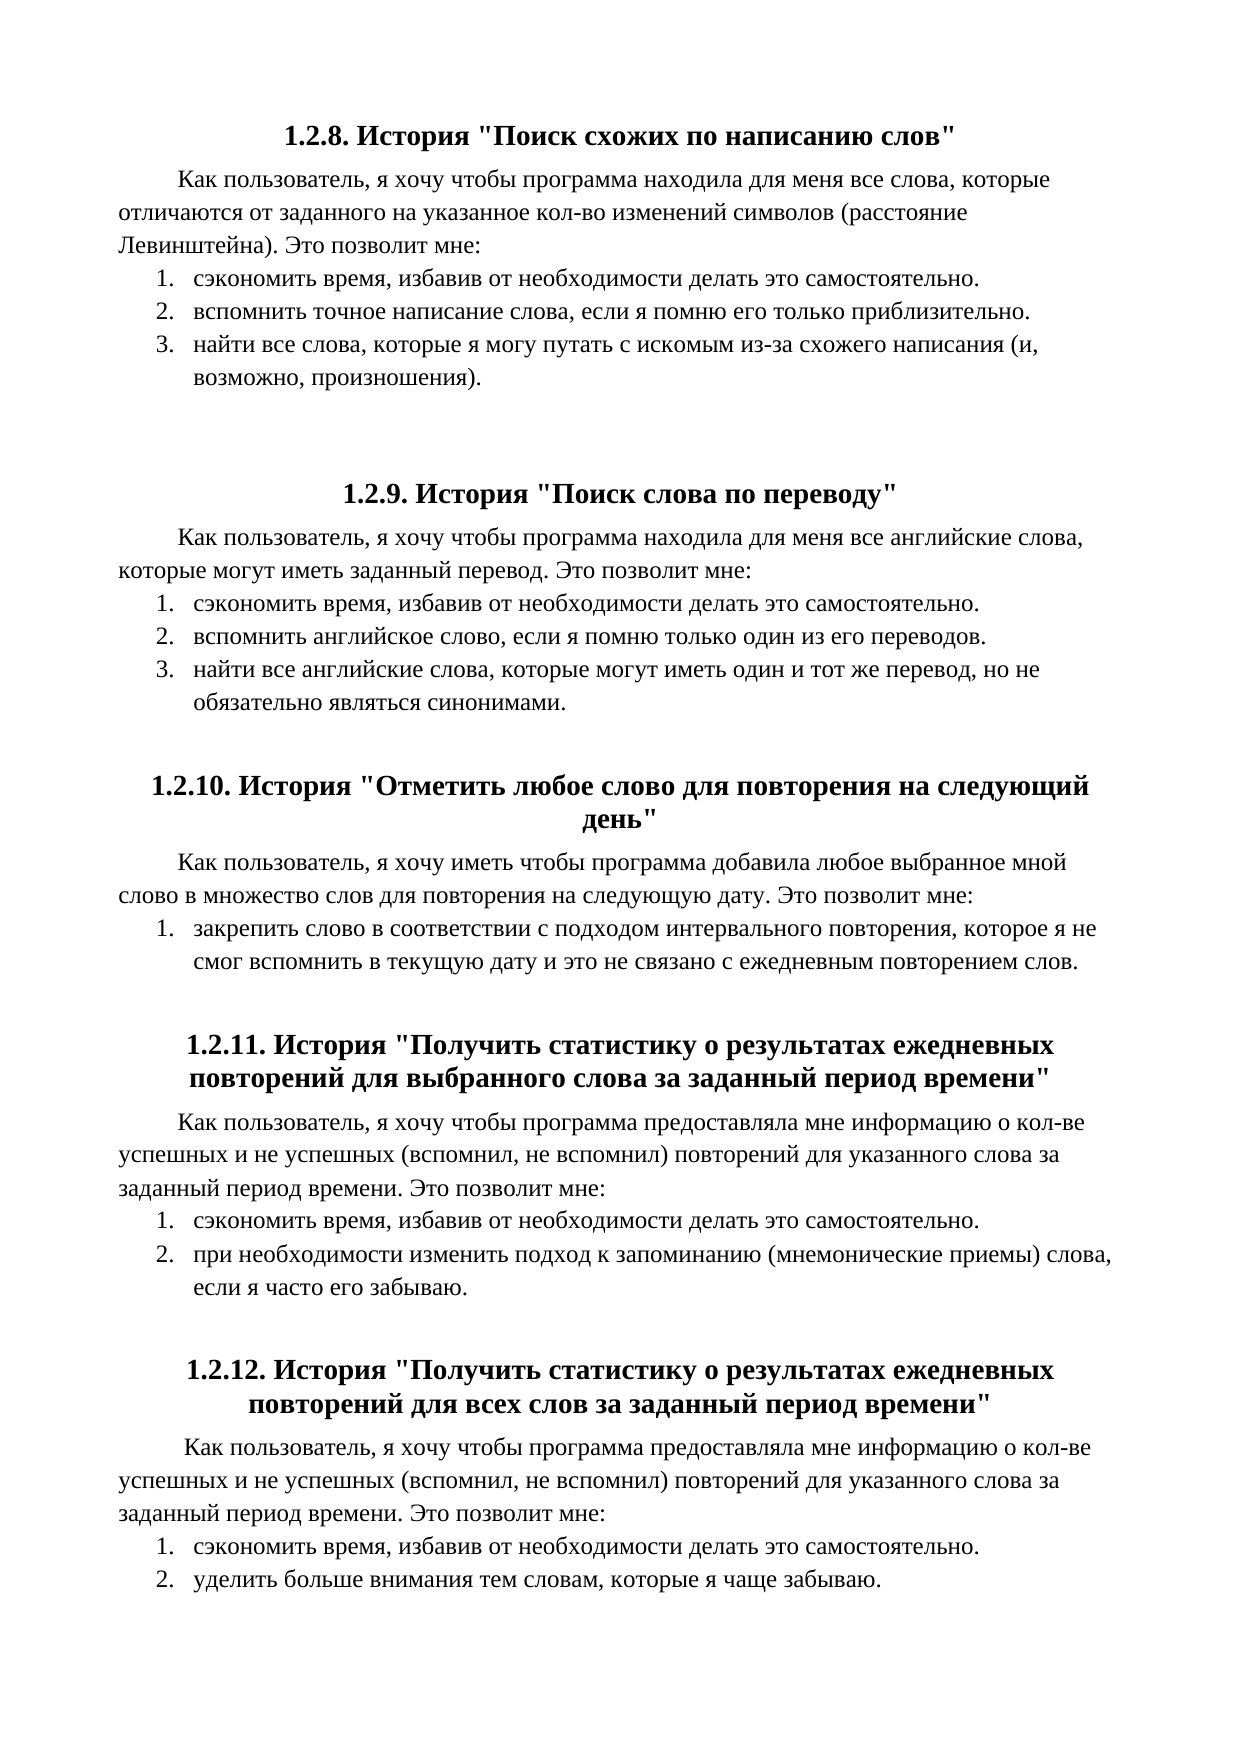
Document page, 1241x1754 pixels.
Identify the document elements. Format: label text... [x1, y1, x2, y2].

subtitle 1.2.11. История "Получить статистику о результатах ежедневных повторений для выбранного слова за заданный период времени" [118, 1027, 1122, 1094]
list сэкономить время, избавив от необходимости делать это самостоятельно. [156, 588, 1122, 617]
text Как пользователь, я хочу чтобы программа предоставляла мне информацию о кол-ве успешных и не успешных (вспомнил, не вспомнил) повторений для указанного слова за заданный период времени. Это позволит мне: [118, 1107, 1122, 1201]
list сэкономить время, избавив от необходимости делать это самостоятельно. [156, 263, 1122, 292]
list найти все слова, которые я могу путать с искомым из-за схожего написания (и, возможно, произношения). [156, 329, 1122, 391]
text Как пользователь, я хочу чтобы программа предоставляла мне информацию о кол-ве успешных и не успешных (вспомнил, не вспомнил) повторений для указанного слова за заданный период времени. Это позволит мне: [118, 1432, 1122, 1527]
list закрепить слово в соответствии с подходом интервального повторения, которое я не смог вспомнить в текущую дату и это не связано с ежедневным повторением слов. [156, 913, 1122, 975]
subtitle 1.2.8. История "Поиск схожих по написанию слов" [118, 118, 1122, 152]
list вспомнить английское слово, если я помню только один из его переводов. [156, 621, 1122, 650]
subtitle 1.2.9. История "Поиск слова по переводу" [118, 476, 1122, 509]
subtitle 1.2.12. История "Получить статистику о результатах ежедневных повторений для всех слов за заданный период времени" [118, 1352, 1122, 1419]
subtitle 1.2.10. История "Отметить любое слово для повторения на следующий день" [118, 768, 1122, 835]
list сэкономить время, избавив от необходимости делать это самостоятельно. [156, 1206, 1122, 1234]
text Как пользователь, я хочу чтобы программа находила для меня все английские слова, которые могут иметь заданный перевод. Это позволит мне: [118, 522, 1122, 584]
list найти все английские слова, которые могут иметь один и тот же перевод, но не обязательно являться синонимами. [156, 654, 1122, 716]
list при необходимости изменить подход к запоминанию (мнемонические приемы) слова, если я часто его забываю. [156, 1239, 1122, 1300]
text Как пользователь, я хочу чтобы программа находила для меня все слова, которые отличаются от заданного на указанное кол-во изменений символов (расстояние Левинштейна). Это позволит мне: [118, 164, 1122, 259]
list сэкономить время, избавив от необходимости делать это самостоятельно. [156, 1531, 1122, 1560]
list вспомнить точное написание слова, если я помню его только приблизительно. [156, 296, 1122, 325]
list уделить больше внимания тем словам, которые я чаще забываю. [156, 1564, 1122, 1593]
text Как пользователь, я хочу иметь чтобы программа добавила любое выбранное мной слово в множество слов для повторения на следующую дату. Это позволит мне: [118, 847, 1122, 909]
